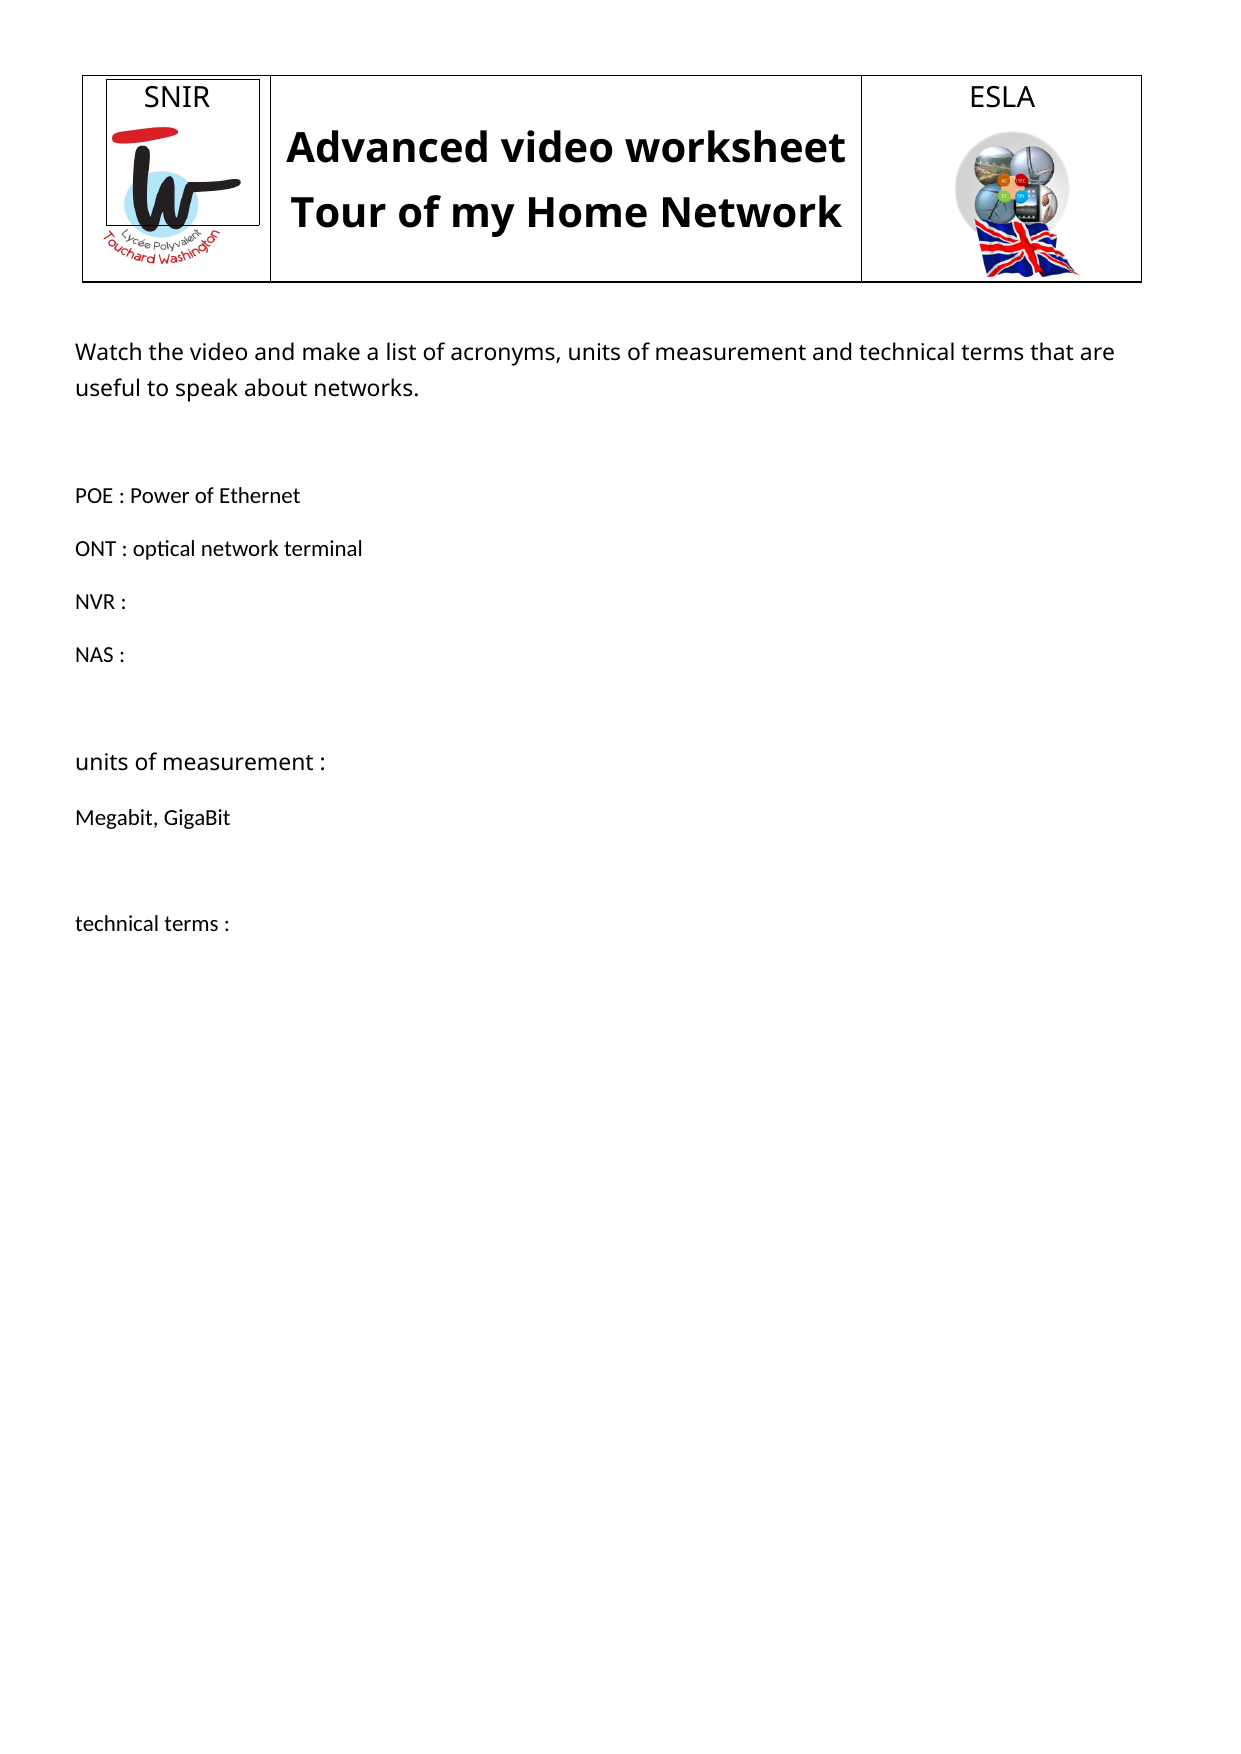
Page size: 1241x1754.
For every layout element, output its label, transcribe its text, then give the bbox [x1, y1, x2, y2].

text Watch the video and make a list of acronyms, units of measurement and technical terms that are useful to speak about networks. [75, 336, 1165, 403]
text technical terms : [75, 909, 1165, 937]
text ONT : optical network terminal [75, 534, 1165, 562]
text NVR : [75, 587, 1165, 615]
table_header ESLA [862, 76, 1141, 281]
text Megabit, GigaBit [75, 803, 1165, 831]
text NAS : [75, 640, 1165, 668]
text units of measurement : [75, 746, 1165, 778]
text POE : Power of Ethernet [75, 481, 1165, 509]
table_header Advanced video worksheet Tour of my Home Network [271, 76, 861, 281]
table_header SNIR [83, 76, 270, 281]
picture [953, 129, 1081, 277]
